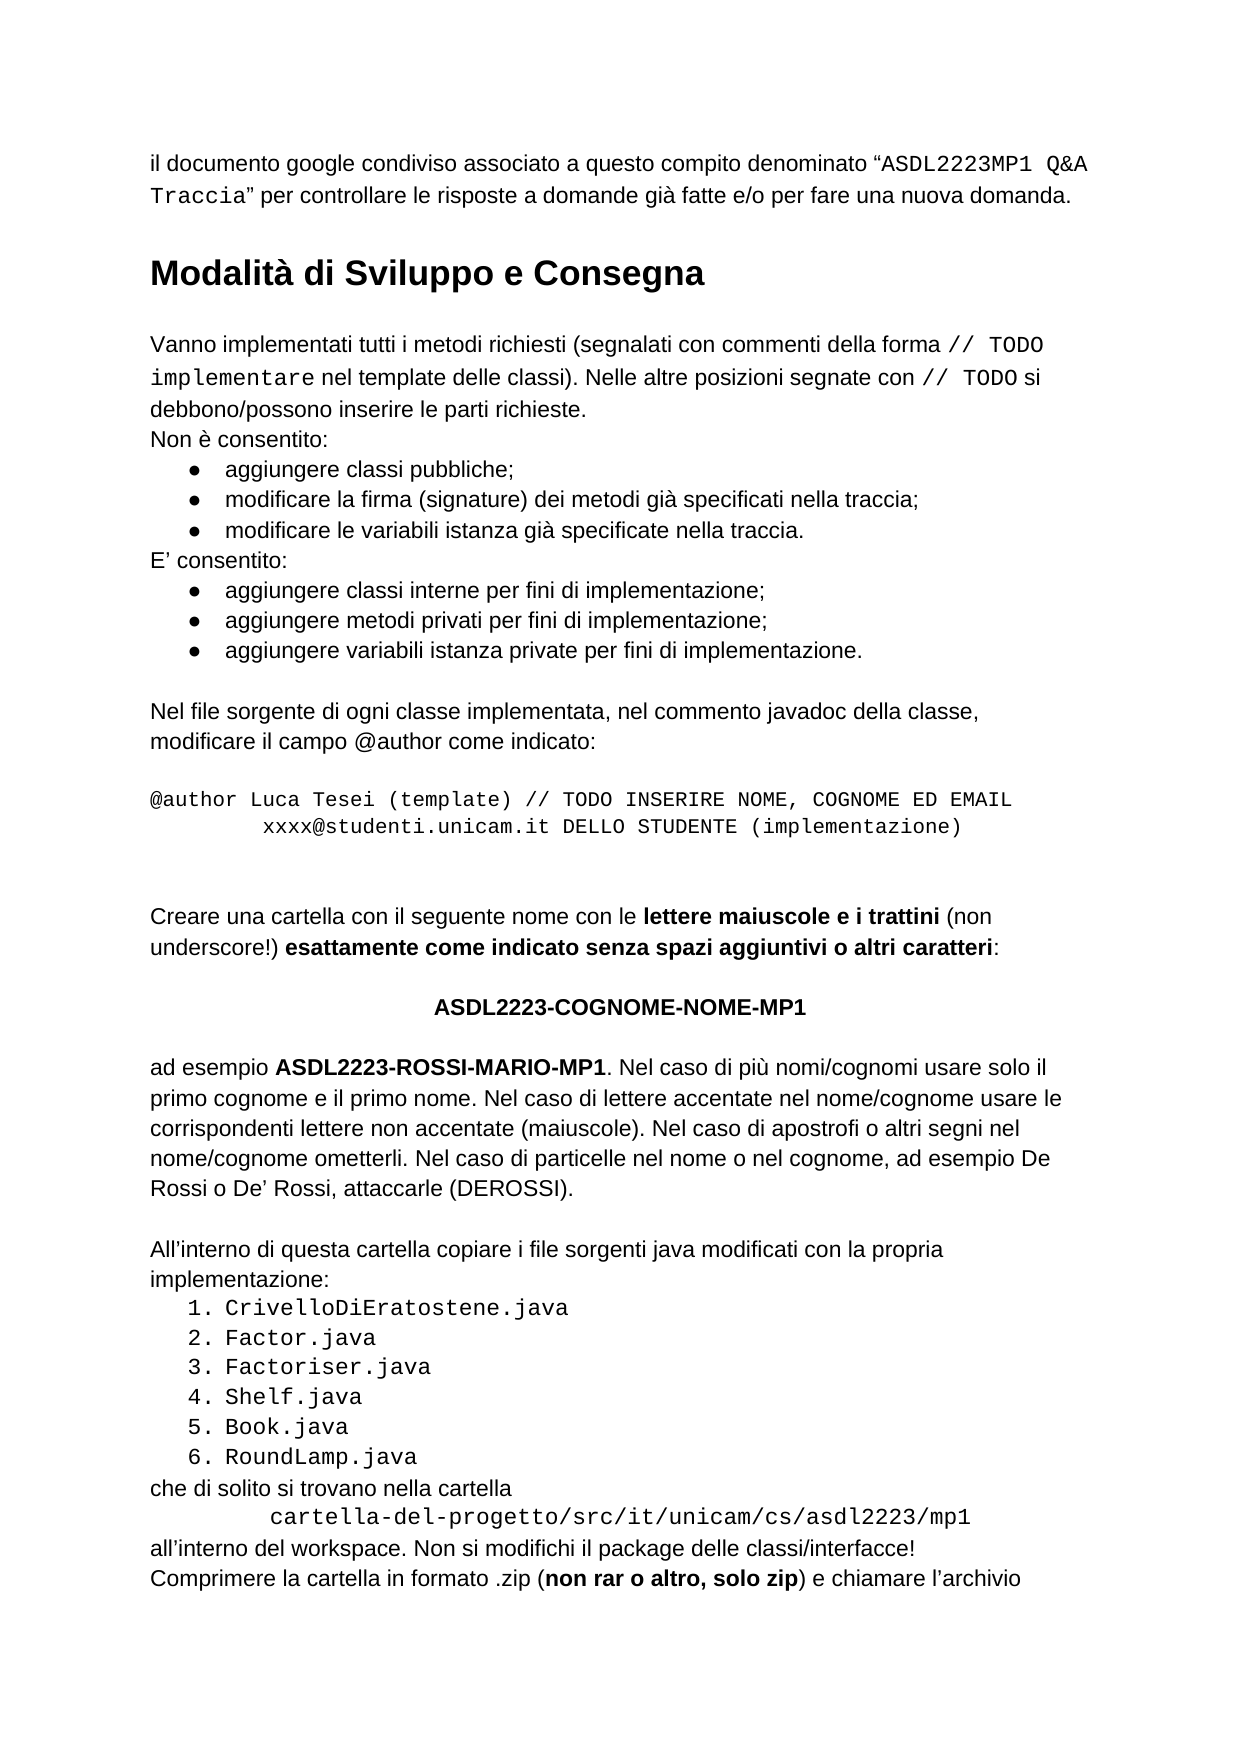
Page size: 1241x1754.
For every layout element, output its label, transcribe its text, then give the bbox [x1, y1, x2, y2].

list aggiungere classi pubbliche; [187, 456, 1090, 483]
list modificare le variabili istanza già specificate nella traccia. [187, 517, 1090, 543]
text Creare una cartella con il seguente nome con le lettere maiuscole e i trattini (non underscore!) esattamente come indicato senza spazi aggiuntivi o altri caratteri: [150, 903, 1090, 960]
list aggiungere classi interne per fini di implementazione; [187, 577, 1090, 603]
text che di solito si trovano nella cartella [150, 1475, 1090, 1501]
list Shelf.java [187, 1385, 1090, 1411]
text All’interno di questa cartella copiare i file sorgenti java modificati con la propria implementazione: [150, 1236, 1090, 1292]
list CrivelloDiEratostene.java [187, 1296, 1090, 1322]
text Comprimere la cartella in formato .zip (non rar o altro, solo zip) e chiamare l’archivio [150, 1565, 1090, 1591]
text il documento google condiviso associato a questo compito denominato “ASDL2223MP1 Q&A Traccia” per controllare le risposte a domande già fatte e/o per fare una nuova domanda. [150, 150, 1090, 211]
text E’ consentito: [150, 547, 1090, 573]
list Factor.java [187, 1326, 1090, 1352]
text Nel file sorgente di ogni classe implementata, nel commento javadoc della classe, modificare il campo @author come indicato: [150, 698, 1090, 754]
text all’interno del workspace. Non si modifichi il package delle classi/interfacce! [150, 1535, 1090, 1561]
list Book.java [187, 1415, 1090, 1441]
text ad esempio ASDL2223-ROSSI-MARIO-MP1. Nel caso di più nomi/cognomi usare solo il primo cognome e il primo nome. Nel caso di lettere accentate nel nome/cognome usare le corrispondenti lettere non accentate (maiuscole). Nel caso di apostrofi o altri segni nel nome/cognome ometterli. Nel caso di particelle nel nome o nel cognome, ad esempio De Rossi o De’ Rossi, attaccarle (DEROSSI). [150, 1054, 1090, 1202]
list aggiungere metodi privati per fini di implementazione; [187, 607, 1090, 634]
subtitle Modalità di Sviluppo e Consegna [150, 252, 1090, 293]
text xxxx@studenti.unicam.it DELLO STUDENTE (implementazione) [150, 816, 1090, 839]
list Factoriser.java [187, 1356, 1090, 1382]
list modificare la firma (signature) dei metodi già specificati nella traccia; [187, 486, 1090, 513]
text Non è consentito: [150, 426, 1090, 452]
text cartella-del-progetto/src/it/unicam/cs/asdl2223/mp1 [150, 1505, 1090, 1531]
text @author Luca Tesei (template) // TODO INSERIRE NOME, COGNOME ED EMAIL [150, 788, 1090, 812]
text Vanno implementati tutti i metodi richiesti (segnalati con commenti della forma // TODO implementare nel template delle classi). Nelle altre posizioni segnate con // TODO si debbono/possono inserire le parti richieste. [150, 331, 1090, 422]
text ASDL2223-COGNOME-NOME-MP1 [150, 994, 1090, 1020]
list RoundLamp.java [187, 1445, 1090, 1471]
list aggiungere variabili istanza private per fini di implementazione. [187, 637, 1090, 664]
